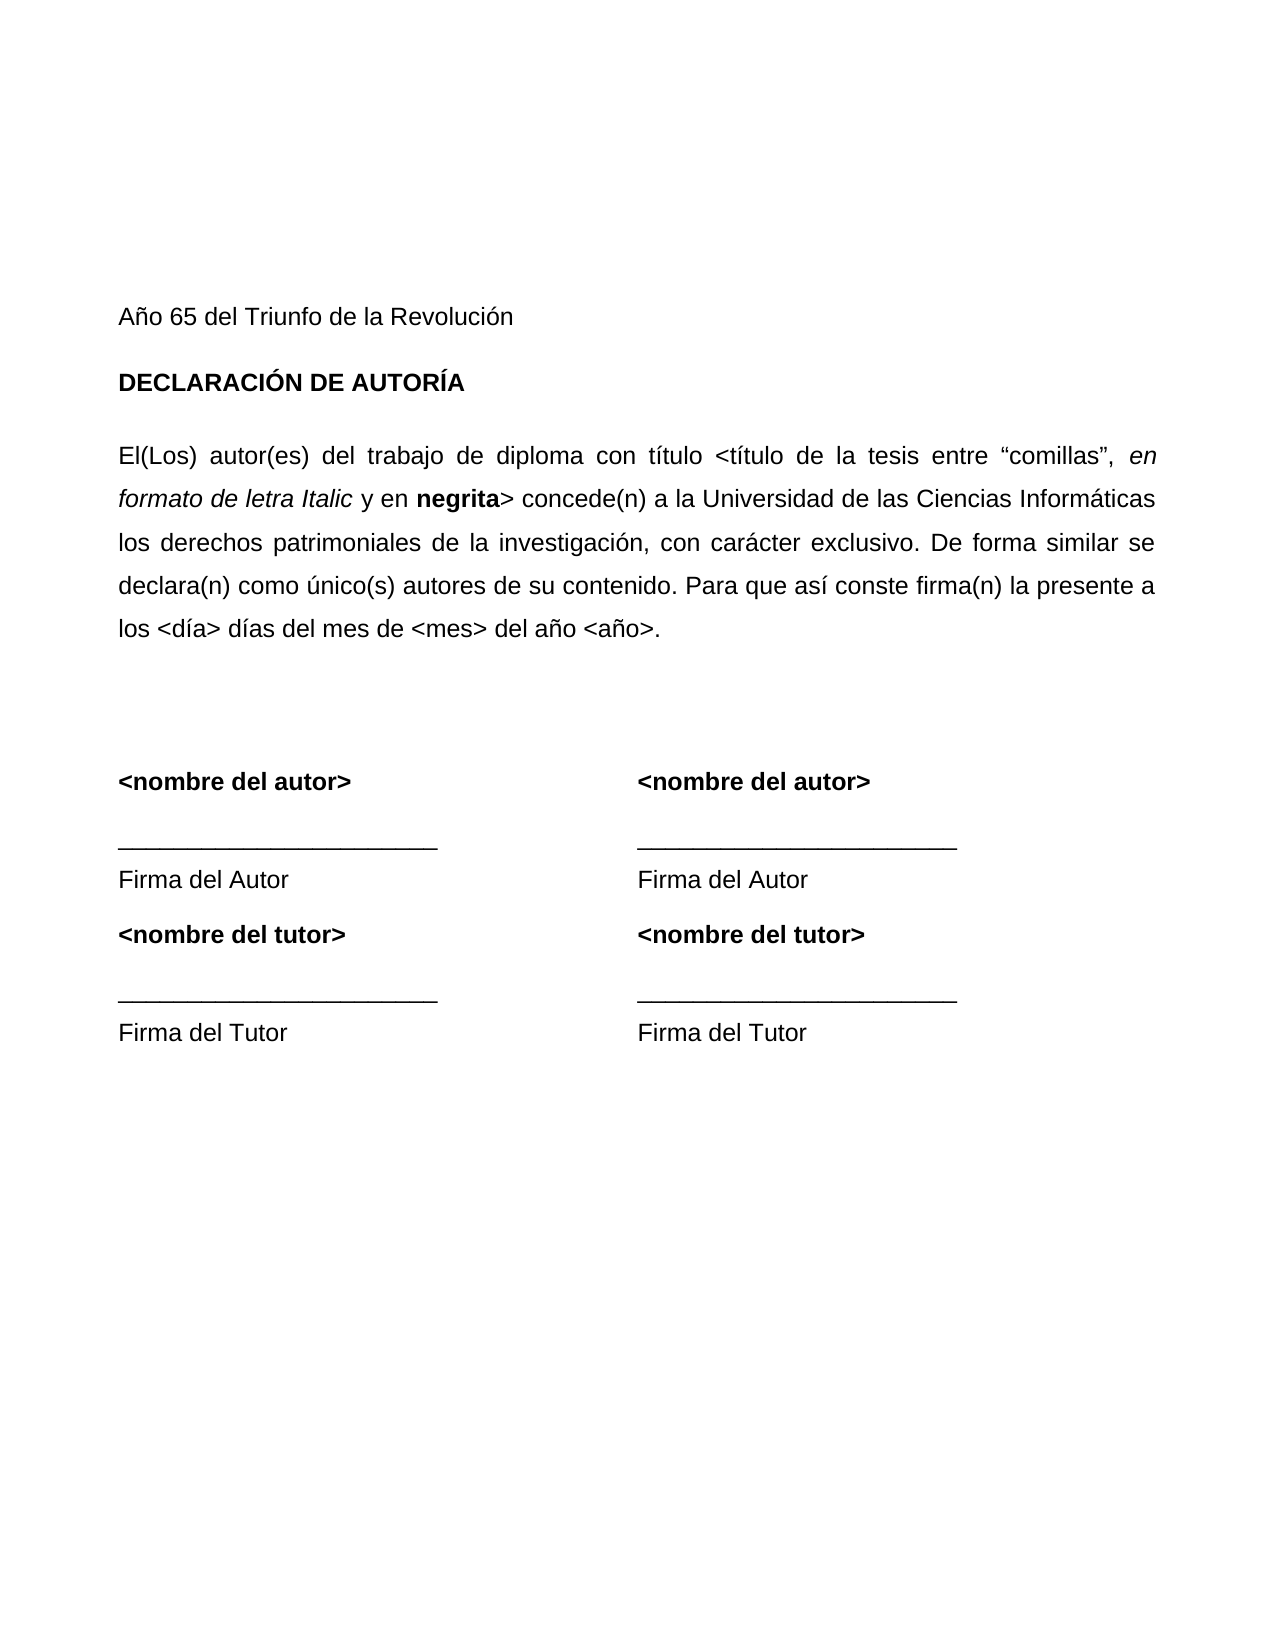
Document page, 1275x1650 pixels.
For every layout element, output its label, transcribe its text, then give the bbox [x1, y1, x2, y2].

table_header <nombre del autor> [638, 756, 1157, 822]
table_cell <nombre del tutor> [118, 908, 637, 975]
table_cell _______________________ Firma del Autor [118, 822, 637, 908]
table_cell <nombre del tutor> [638, 908, 1157, 975]
table_cell _______________________ Firma del Autor [638, 822, 1157, 908]
title DECLARACIÓN DE AUTORÍA [118, 368, 1157, 397]
title Año 65 del Triunfo de la Revolución [118, 301, 1157, 330]
table_header <nombre del autor> [118, 756, 637, 822]
table_cell _______________________ Firma del Tutor [118, 975, 637, 1061]
table_cell _______________________ Firma del Tutor [638, 975, 1157, 1061]
text El(Los) autor(es) del trabajo de diploma con título <título de la tesis entre “comillas”, en formato de letra Italic y en negrita> concede(n) a la Universidad de las Ciencias Informáticas los derechos patrimoniales de la investigación, con carácter exclusivo. De forma similar se declara(n) como único(s) autores de su contenido. Para que así conste firma(n) la presente a los <día> días del mes de <mes> del año <año>. [118, 441, 1157, 642]
